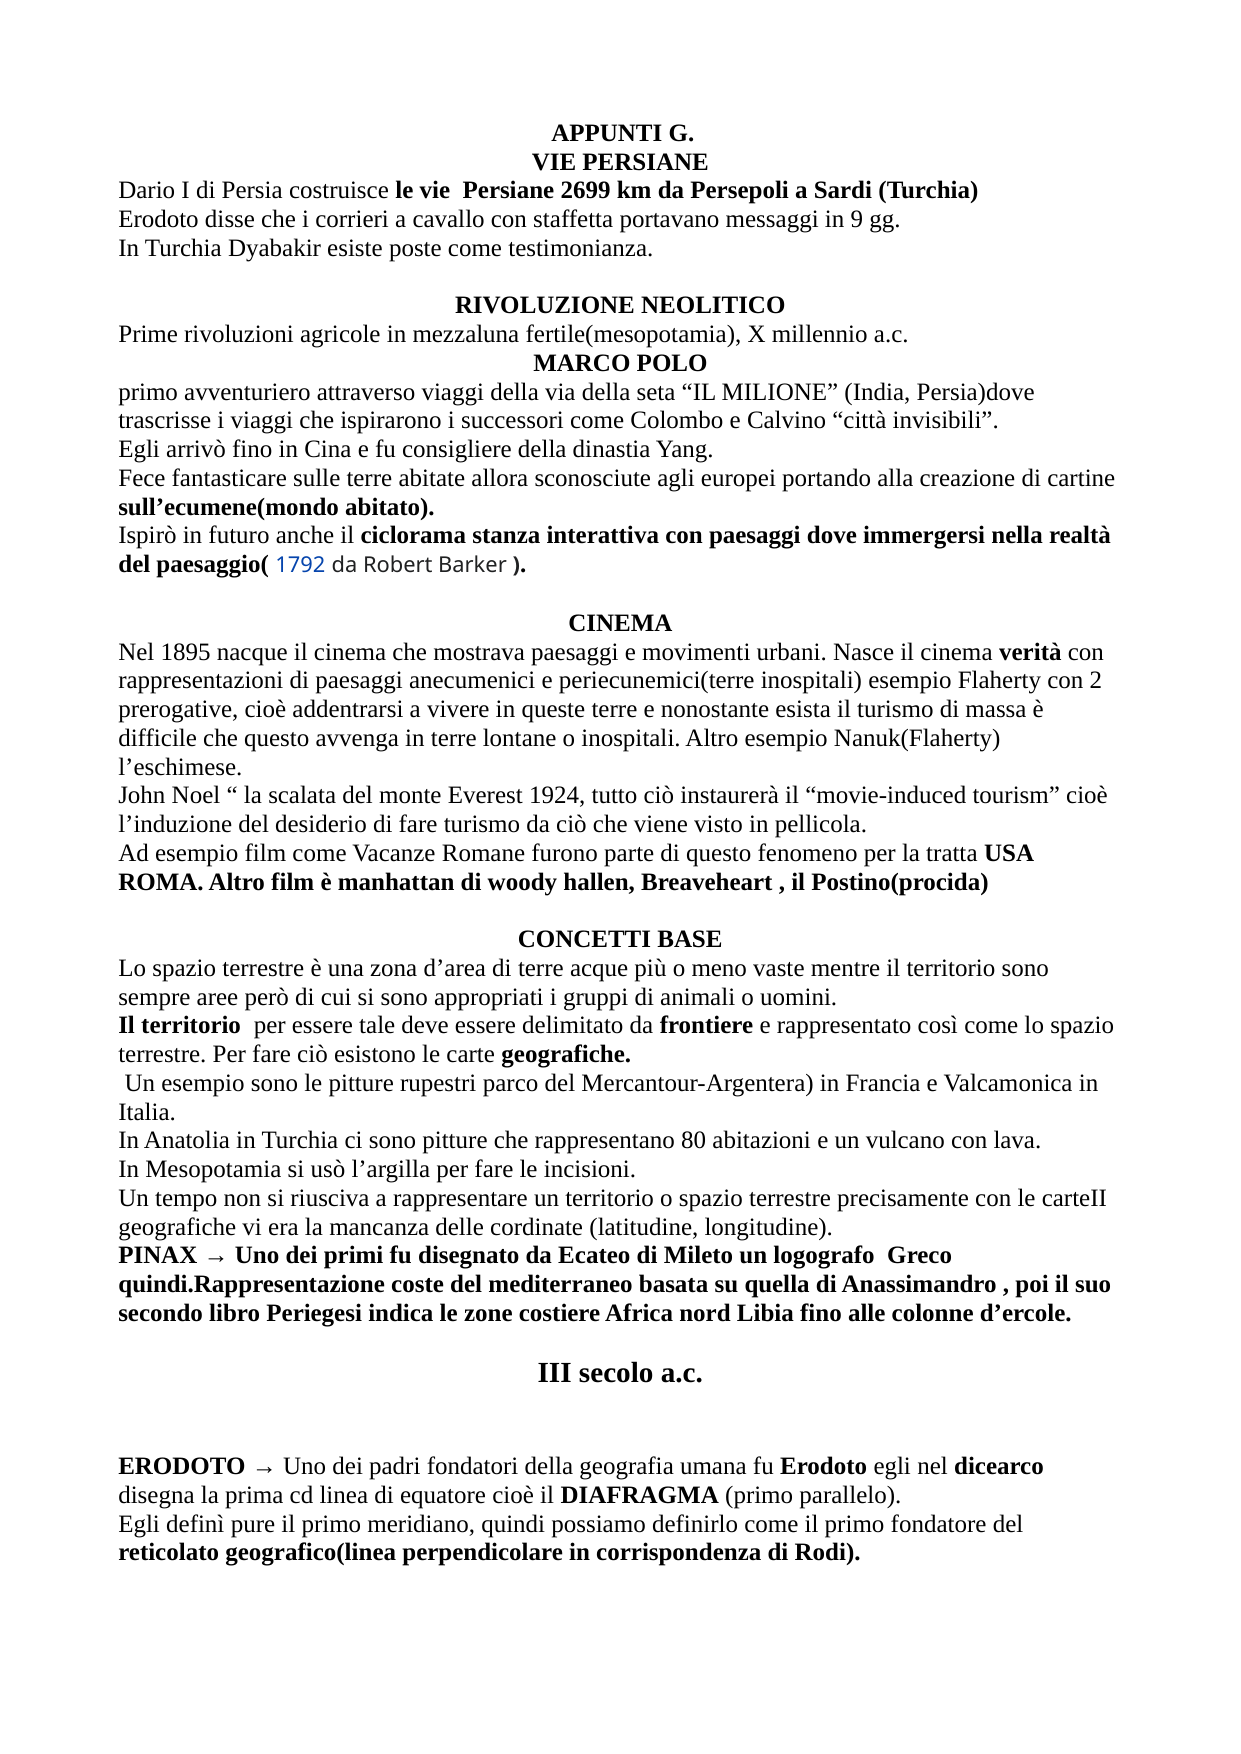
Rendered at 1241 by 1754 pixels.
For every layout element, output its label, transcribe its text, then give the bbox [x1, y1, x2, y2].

text Egli arrivò fino in Cina e fu consigliere della dinastia Yang. [118, 434, 1122, 463]
text Fece fantasticare sulle terre abitate allora sconosciute agli europei portando alla creazione di cartine sull’ecumene(mondo abitato). [118, 463, 1122, 521]
text Un tempo non si riusciva a rappresentare un territorio o spazio terrestre precisamente con le carteII geografiche vi era la mancanza delle cordinate (latitudine, longitudine). [118, 1183, 1122, 1240]
text VIE PERSIANE [118, 147, 1122, 176]
text PINAX → Uno dei primi fu disegnato da Ecateo di Mileto un logografo Greco quindi.Rappresentazione coste del mediterraneo basata su quella di Anassimandro , poi il suo secondo libro Periegesi indica le zone costiere Africa nord Libia fino alle colonne d’ercole. [118, 1240, 1122, 1327]
text Prime rivoluzioni agricole in mezzaluna fertile(mesopotamia), X millennio a.c. [118, 319, 1122, 348]
text In Anatolia in Turchia ci sono pitture che rappresentano 80 abitazioni e un vulcano con lava. [118, 1125, 1122, 1154]
text Erodoto disse che i corrieri a cavallo con staffetta portavano messaggi in 9 gg. [118, 204, 1122, 233]
text Dario I di Persia costruisce le vie Persiane 2699 km da Persepoli a Sardi (Turchia) [118, 176, 1122, 204]
text CONCETTI BASE [118, 924, 1122, 953]
text In Mesopotamia si usò l’argilla per fare le incisioni. [118, 1154, 1122, 1183]
text MARCO POLO [118, 348, 1122, 377]
text Il territorio per essere tale deve essere delimitato da frontiere e rappresentato così come lo spazio terrestre. Per fare ciò esistono le carte geografiche. [118, 1010, 1122, 1068]
text RIVOLUZIONE NEOLITICO [118, 291, 1122, 319]
text Egli definì pure il primo meridiano, quindi possiamo definirlo come il primo fondatore del reticolato geografico(linea perpendicolare in corrispondenza di Rodi). [118, 1509, 1122, 1566]
text Un esempio sono le pitture rupestri parco del Mercantour-Argentera) in Francia e Valcamonica in Italia. [118, 1068, 1122, 1125]
text III secolo a.c. [118, 1355, 1122, 1389]
text John Noel “ la scalata del monte Everest 1924, tutto ciò instaurerà il “movie-induced tourism” cioè l’induzione del desiderio di fare turismo da ciò che viene visto in pellicola. [118, 780, 1122, 838]
text In Turchia Dyabakir esiste poste come testimonianza. [118, 233, 1122, 262]
text Ispirò in futuro anche il ciclorama stanza interattiva con paesaggi dove immergersi nella realtà del paesaggio( 1792 da Robert Barker ). [118, 521, 1122, 579]
text ERODOTO → Uno dei padri fondatori della geografia umana fu Erodoto egli nel dicearco disegna la prima cd linea di equatore cioè il DIAFRAGMA (primo parallelo). [118, 1451, 1122, 1509]
text primo avventuriero attraverso viaggi della via della seta “IL MILIONE” (India, Persia)dove trascrisse i viaggi che ispirarono i successori come Colombo e Calvino “città invisibili”. [118, 377, 1122, 434]
text APPUNTI G. [118, 118, 1122, 147]
text CINEMA [118, 608, 1122, 637]
text Nel 1895 nacque il cinema che mostrava paesaggi e movimenti urbani. Nasce il cinema verità con rappresentazioni di paesaggi anecumenici e periecunemici(terre inospitali) esempio Flaherty con 2 prerogative, cioè addentrarsi a vivere in queste terre e nonostante esista il turismo di massa è difficile che questo avvenga in terre lontane o inospitali. Altro esempio Nanuk(Flaherty) l’eschimese. [118, 637, 1122, 780]
text Ad esempio film come Vacanze Romane furono parte di questo fenomeno per la tratta USA ROMA. Altro film è manhattan di woody hallen, Breaveheart , il Postino(procida) [118, 838, 1122, 895]
text Lo spazio terrestre è una zona d’area di terre acque più o meno vaste mentre il territorio sono sempre aree però di cui si sono appropriati i gruppi di animali o uomini. [118, 953, 1122, 1010]
